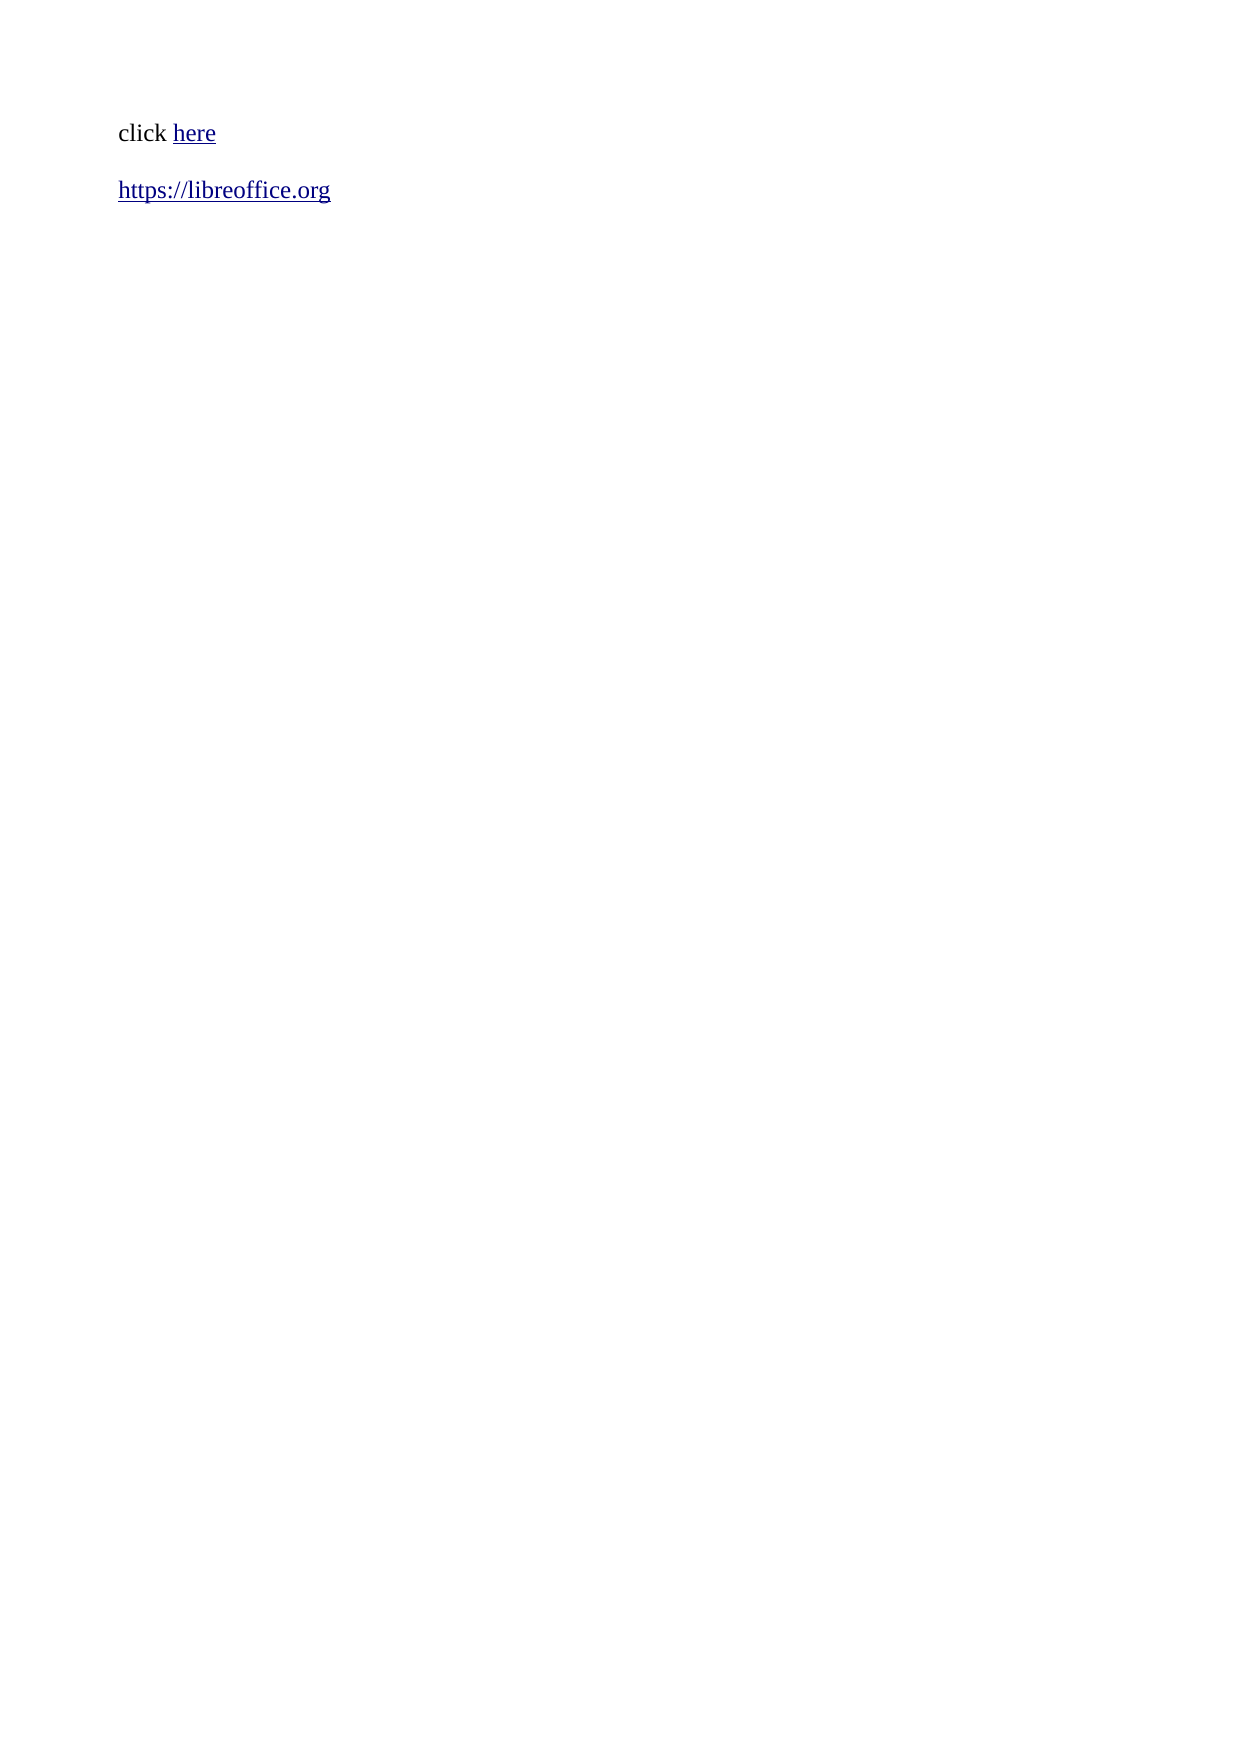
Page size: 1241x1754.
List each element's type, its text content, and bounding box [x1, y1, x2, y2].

text click here https://libreoffice.org [118, 118, 1122, 204]
